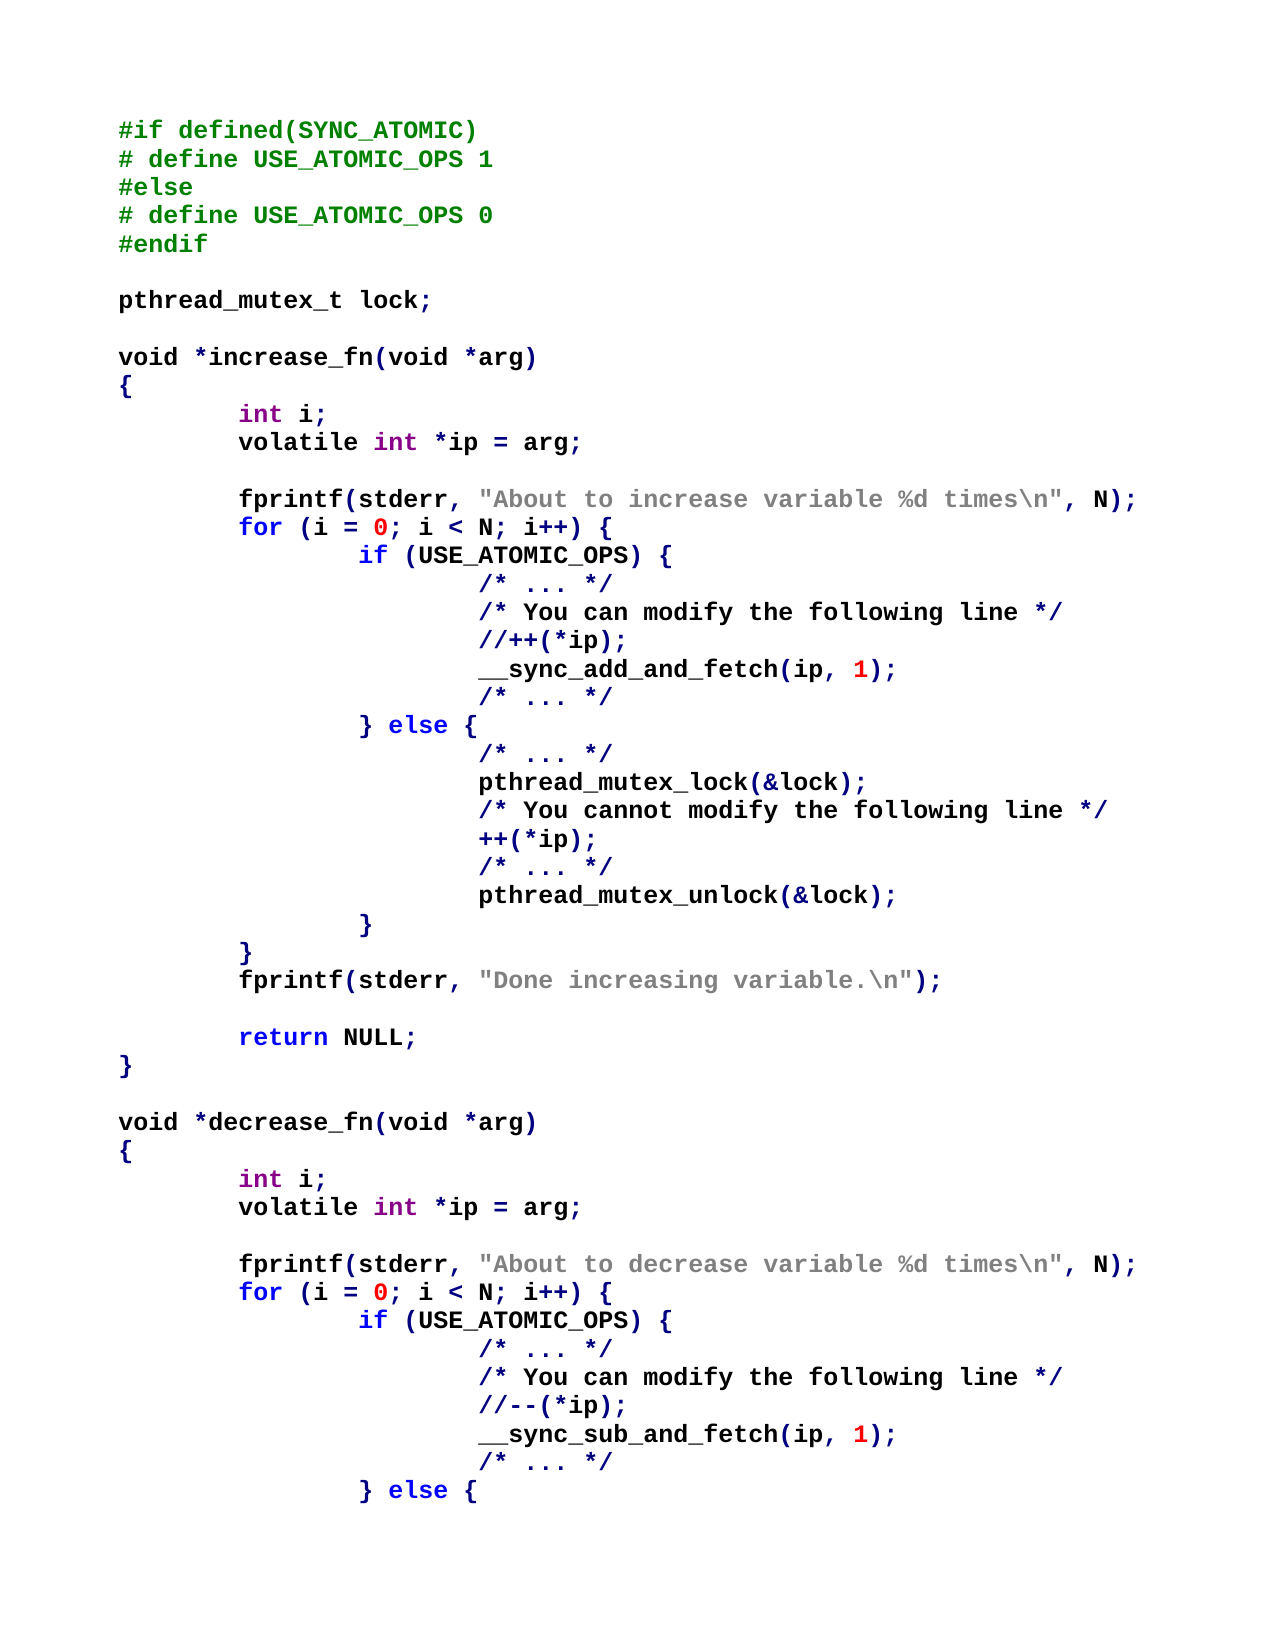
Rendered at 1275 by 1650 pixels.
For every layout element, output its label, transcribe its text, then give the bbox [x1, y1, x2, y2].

text } else { [118, 713, 1157, 741]
text if (USE_ATOMIC_OPS) { [118, 1308, 1157, 1336]
text //--(*ip); [118, 1393, 1157, 1421]
text for (i = 0; i < N; i++) { [118, 1280, 1157, 1308]
text pthread_mutex_unlock(&lock); [118, 883, 1157, 911]
text /* ... */ [118, 685, 1157, 713]
text } [118, 911, 1157, 940]
text int i; [118, 1166, 1157, 1195]
text /* ... */ [118, 741, 1157, 770]
text fprintf(stderr, "Done increasing variable.\n"); [118, 968, 1157, 996]
text pthread_mutex_t lock; [118, 288, 1157, 316]
text } [118, 1053, 1157, 1081]
text # define USE_ATOMIC_OPS 1 [118, 146, 1157, 175]
text #else [118, 175, 1157, 203]
text /* You can modify the following line */ [118, 1365, 1157, 1393]
text { [118, 1138, 1157, 1166]
text //++(*ip); [118, 628, 1157, 656]
text fprintf(stderr, "About to decrease variable %d times\n", N); [118, 1251, 1157, 1280]
text { [118, 373, 1157, 401]
text __sync_add_and_fetch(ip, 1); [118, 656, 1157, 685]
text return NULL; [118, 1025, 1157, 1053]
text } else { [118, 1478, 1157, 1506]
text #if defined(SYNC_ATOMIC) [118, 118, 1157, 146]
text #endif [118, 231, 1157, 260]
text __sync_sub_and_fetch(ip, 1); [118, 1421, 1157, 1450]
text for (i = 0; i < N; i++) { [118, 515, 1157, 543]
text volatile int *ip = arg; [118, 1195, 1157, 1223]
text /* ... */ [118, 571, 1157, 600]
text if (USE_ATOMIC_OPS) { [118, 543, 1157, 571]
text void *increase_fn(void *arg) [118, 345, 1157, 373]
text int i; [118, 401, 1157, 430]
text /* You cannot modify the following line */ [118, 798, 1157, 826]
text pthread_mutex_lock(&lock); [118, 770, 1157, 798]
text ++(*ip); [118, 826, 1157, 855]
text } [118, 940, 1157, 968]
text /* ... */ [118, 1450, 1157, 1478]
text volatile int *ip = arg; [118, 430, 1157, 458]
text fprintf(stderr, "About to increase variable %d times\n", N); [118, 486, 1157, 515]
text /* You can modify the following line */ [118, 600, 1157, 628]
text # define USE_ATOMIC_OPS 0 [118, 203, 1157, 231]
text /* ... */ [118, 855, 1157, 883]
text /* ... */ [118, 1336, 1157, 1365]
text void *decrease_fn(void *arg) [118, 1110, 1157, 1138]
